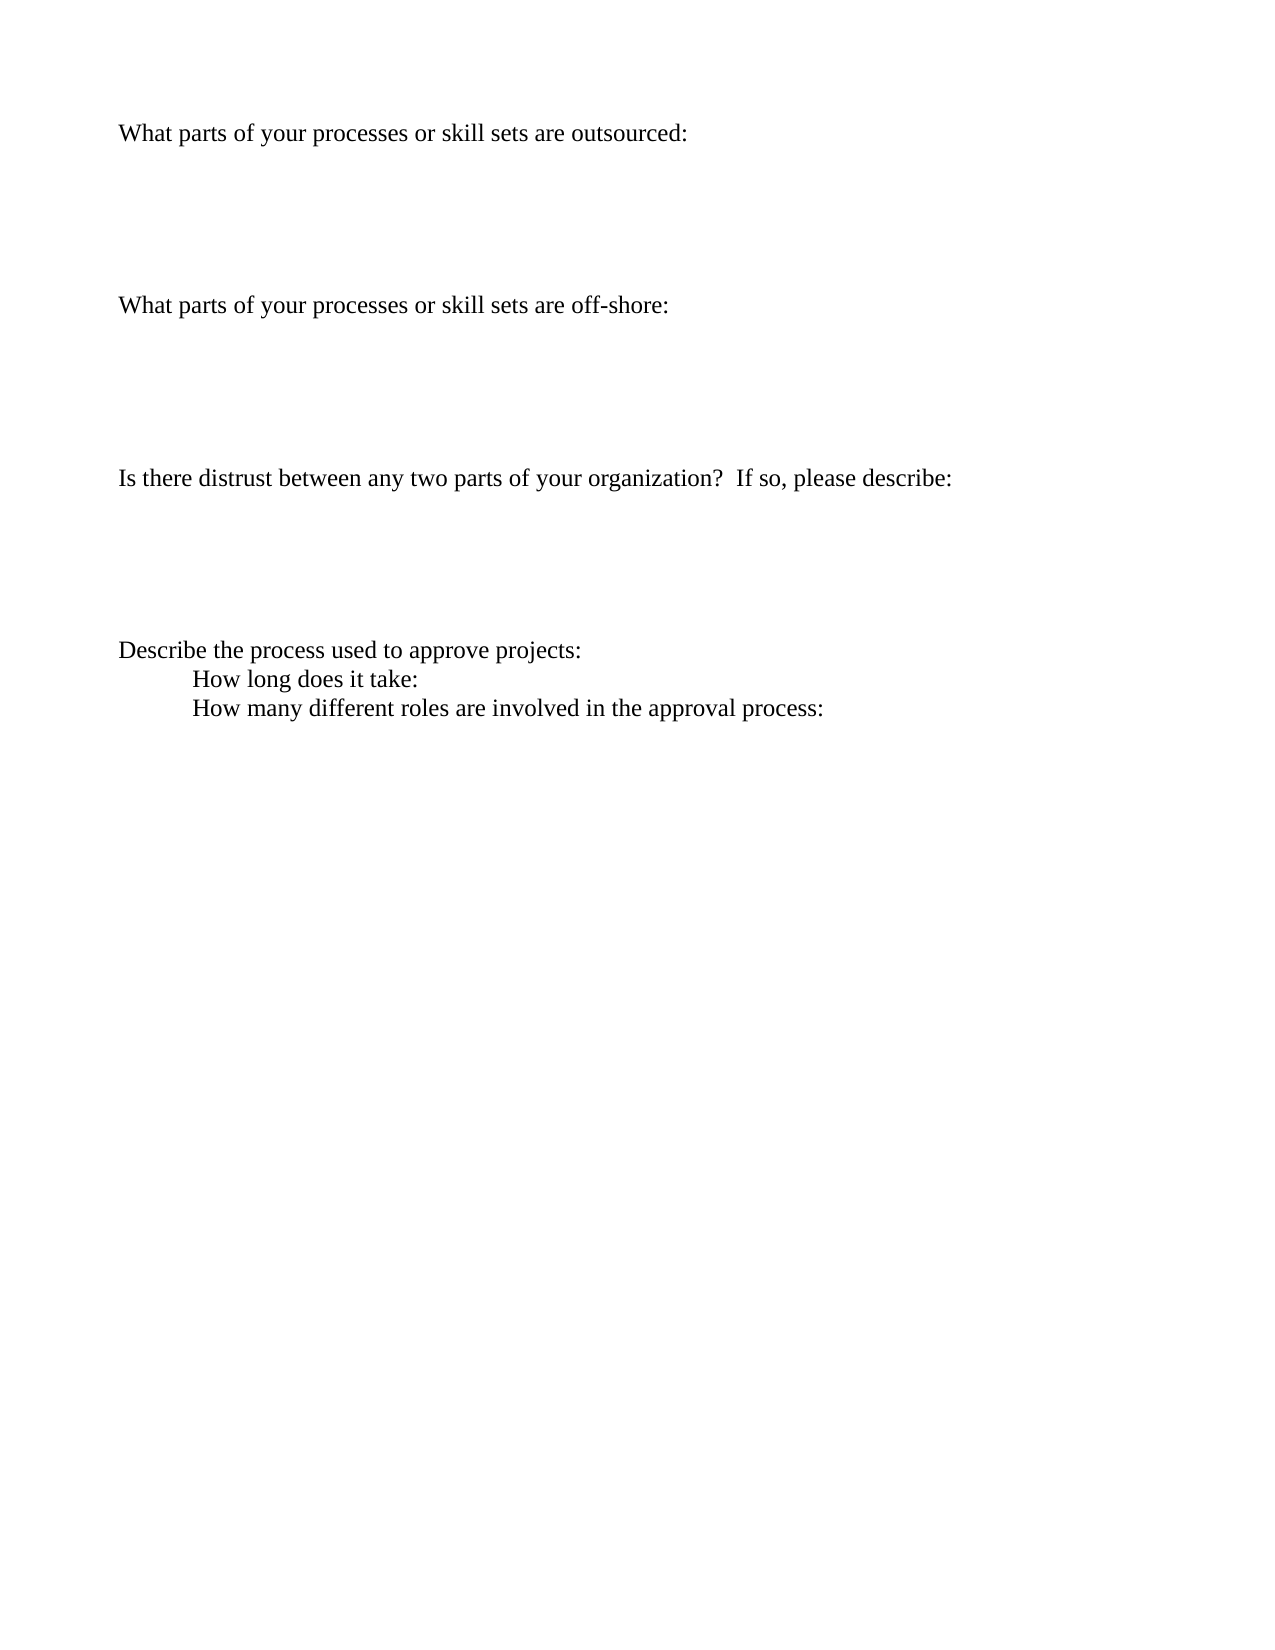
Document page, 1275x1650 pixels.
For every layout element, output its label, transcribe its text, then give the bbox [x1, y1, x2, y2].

text What parts of your processes or skill sets are off-shore: [118, 291, 1157, 319]
text Describe the process used to approve projects: [118, 636, 1157, 664]
text What parts of your processes or skill sets are outsourced: [118, 118, 1157, 147]
text How long does it take: [118, 664, 1157, 693]
text How many different roles are involved in the approval process: [118, 693, 1157, 722]
text Is there distrust between any two parts of your organization? If so, please describe: [118, 463, 1157, 492]
